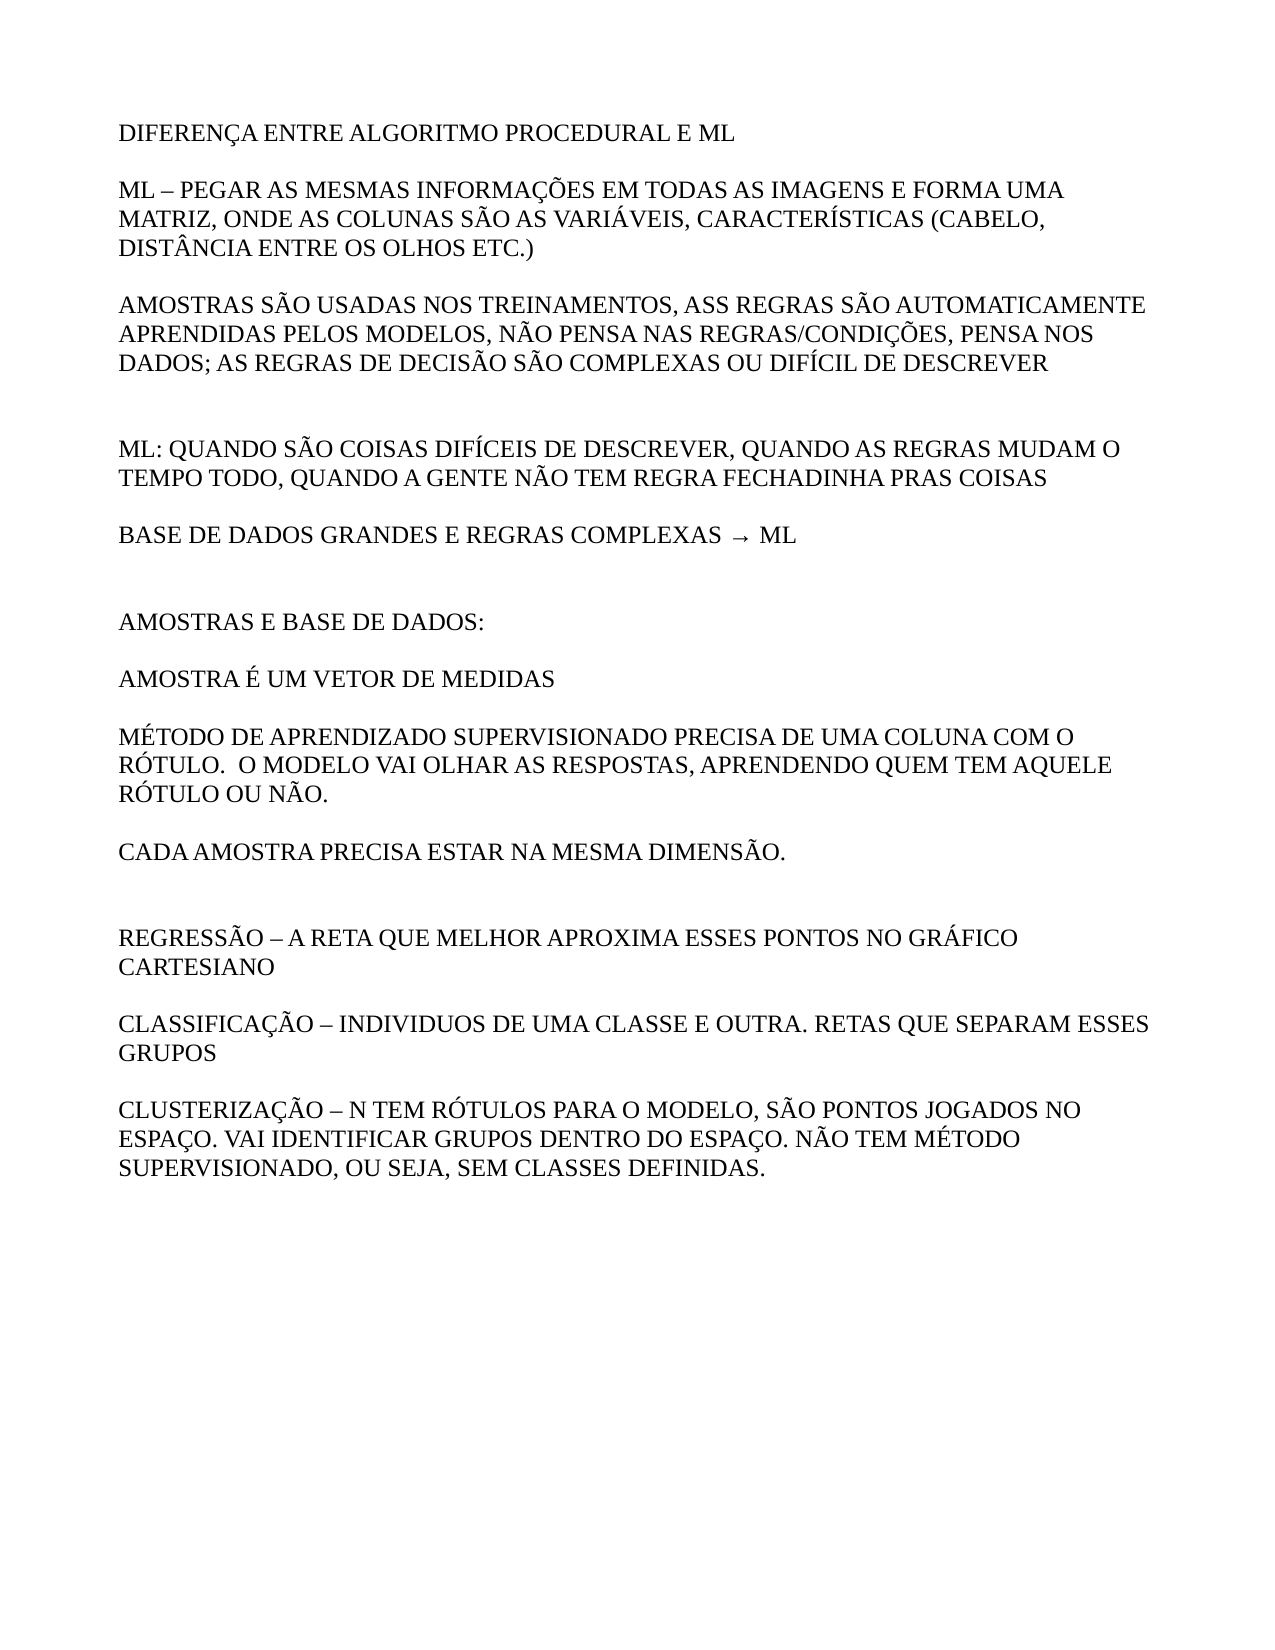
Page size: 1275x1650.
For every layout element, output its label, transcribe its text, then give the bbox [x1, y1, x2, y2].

text AMOSTRA É UM VETOR DE MEDIDAS [118, 664, 1157, 693]
text BASE DE DADOS GRANDES E REGRAS COMPLEXAS → ML [118, 521, 1157, 549]
text ML – PEGAR AS MESMAS INFORMAÇÕES EM TODAS AS IMAGENS E FORMA UMA MATRIZ, ONDE AS COLUNAS SÃO AS VARIÁVEIS, CARACTERÍSTICAS (CABELO, DISTÂNCIA ENTRE OS OLHOS ETC.) [118, 176, 1157, 262]
text DIFERENÇA ENTRE ALGORITMO PROCEDURAL E ML [118, 118, 1157, 147]
text AMOSTRAS SÃO USADAS NOS TREINAMENTOS, ASS REGRAS SÃO AUTOMATICAMENTE APRENDIDAS PELOS MODELOS, NÃO PENSA NAS REGRAS/CONDIÇÕES, PENSA NOS DADOS; AS REGRAS DE DECISÃO SÃO COMPLEXAS OU DIFÍCIL DE DESCREVER [118, 291, 1157, 377]
text ML: QUANDO SÃO COISAS DIFÍCEIS DE DESCREVER, QUANDO AS REGRAS MUDAM O TEMPO TODO, QUANDO A GENTE NÃO TEM REGRA FECHADINHA PRAS COISAS [118, 434, 1157, 492]
text REGRESSÃO – A RETA QUE MELHOR APROXIMA ESSES PONTOS NO GRÁFICO CARTESIANO [118, 923, 1157, 981]
text AMOSTRAS E BASE DE DADOS: [118, 607, 1157, 636]
text CLASSIFICAÇÃO – INDIVIDUOS DE UMA CLASSE E OUTRA. RETAS QUE SEPARAM ESSES GRUPOS [118, 1009, 1157, 1067]
text CADA AMOSTRA PRECISA ESTAR NA MESMA DIMENSÃO. [118, 837, 1157, 866]
text MÉTODO DE APRENDIZADO SUPERVISIONADO PRECISA DE UMA COLUNA COM O RÓTULO. O MODELO VAI OLHAR AS RESPOSTAS, APRENDENDO QUEM TEM AQUELE RÓTULO OU NÃO. [118, 722, 1157, 808]
text CLUSTERIZAÇÃO – N TEM RÓTULOS PARA O MODELO, SÃO PONTOS JOGADOS NO ESPAÇO. VAI IDENTIFICAR GRUPOS DENTRO DO ESPAÇO. NÃO TEM MÉTODO SUPERVISIONADO, OU SEJA, SEM CLASSES DEFINIDAS. [118, 1096, 1157, 1182]
